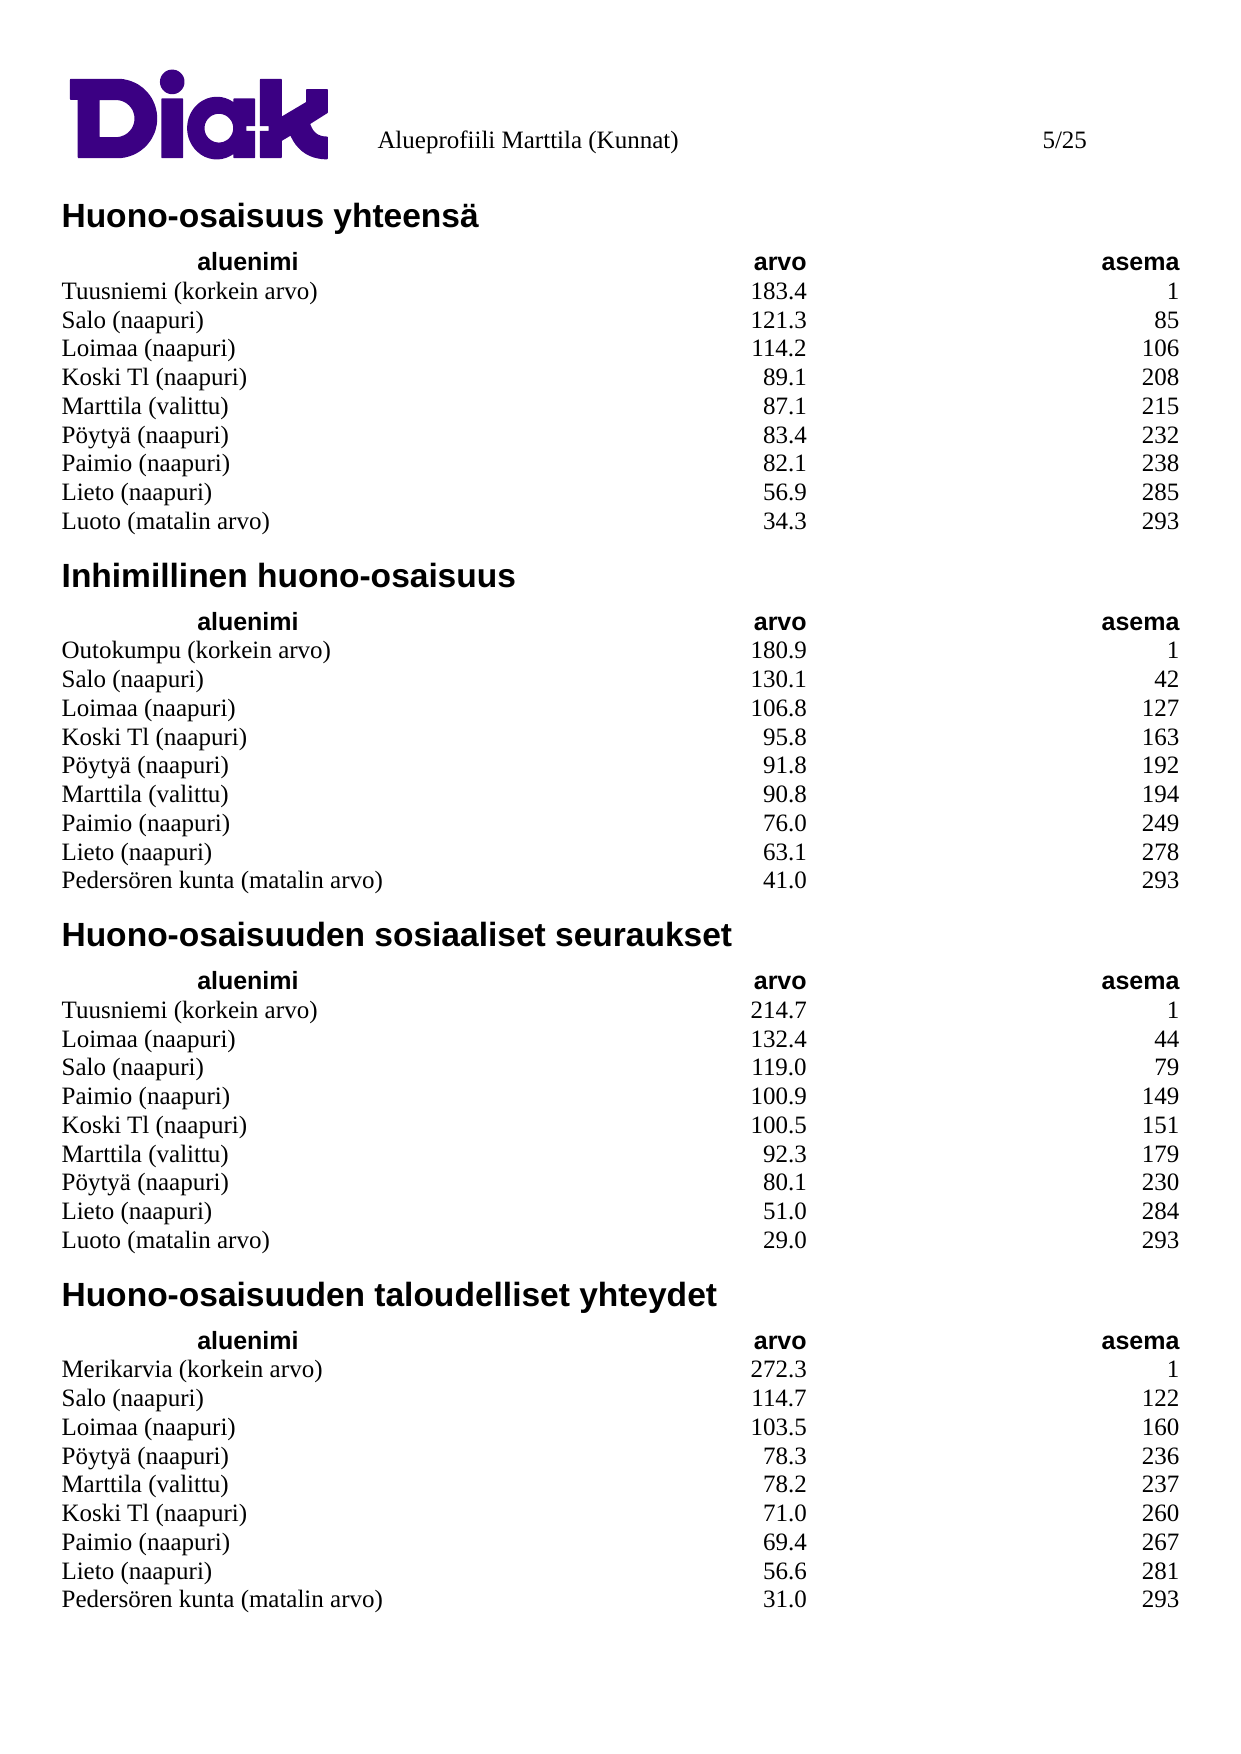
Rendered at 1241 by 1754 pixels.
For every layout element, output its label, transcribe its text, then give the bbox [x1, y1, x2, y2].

table_cell Lieto (naapuri) [61, 1196, 434, 1225]
table_cell 1 [806, 995, 1179, 1024]
table_header arvo [434, 966, 806, 995]
table_cell Pedersören kunta (matalin arvo) [61, 1585, 434, 1613]
table_cell 114.2 [434, 334, 806, 362]
table_cell Marttila (valittu) [61, 779, 434, 808]
table_cell 1 [806, 1355, 1179, 1383]
table_cell Pöytyä (naapuri) [61, 420, 434, 448]
table_cell Loimaa (naapuri) [61, 334, 434, 362]
table_header arvo [434, 1326, 806, 1354]
table_cell 89.1 [434, 362, 806, 391]
table_cell 71.0 [434, 1498, 806, 1527]
table_cell 238 [806, 449, 1179, 477]
table_cell 278 [806, 837, 1179, 866]
table_cell 122 [806, 1383, 1179, 1412]
table_cell Salo (naapuri) [61, 1383, 434, 1412]
table_cell Koski Tl (naapuri) [61, 722, 434, 751]
table_cell Loimaa (naapuri) [61, 693, 434, 722]
table_cell 127 [806, 693, 1179, 722]
table_cell 83.4 [434, 420, 806, 448]
table_cell Salo (naapuri) [61, 305, 434, 333]
table_header arvo [434, 607, 806, 636]
table_cell 194 [806, 779, 1179, 808]
table_cell 56.9 [434, 477, 806, 506]
table_cell 293 [806, 866, 1179, 894]
table_cell Loimaa (naapuri) [61, 1024, 434, 1052]
table_cell Lieto (naapuri) [61, 837, 434, 866]
table_cell 284 [806, 1196, 1179, 1225]
table_cell Koski Tl (naapuri) [61, 1498, 434, 1527]
table_cell 208 [806, 362, 1179, 391]
table_cell 106.8 [434, 693, 806, 722]
table_cell 1 [806, 276, 1179, 305]
subtitle Huono-osaisuus yhteensä [61, 196, 1179, 235]
table_cell 85 [806, 305, 1179, 333]
table_header aluenimi [61, 247, 434, 276]
table_cell 249 [806, 808, 1179, 837]
table_cell 272.3 [434, 1355, 806, 1383]
table_cell Outokumpu (korkein arvo) [61, 636, 434, 664]
table_cell 215 [806, 391, 1179, 420]
table_cell 106 [806, 334, 1179, 362]
table_cell 87.1 [434, 391, 806, 420]
table_cell 91.8 [434, 751, 806, 779]
table_cell 63.1 [434, 837, 806, 866]
table_cell 267 [806, 1527, 1179, 1556]
table_cell 100.9 [434, 1081, 806, 1110]
table_cell 42 [806, 664, 1179, 693]
table_cell Salo (naapuri) [61, 664, 434, 693]
table_cell 41.0 [434, 866, 806, 894]
table_cell 293 [806, 1585, 1179, 1613]
table_cell 180.9 [434, 636, 806, 664]
table_cell Salo (naapuri) [61, 1053, 434, 1081]
table_cell Pedersören kunta (matalin arvo) [61, 866, 434, 894]
table_header aluenimi [61, 607, 434, 636]
table_cell Paimio (naapuri) [61, 1527, 434, 1556]
table_cell Lieto (naapuri) [61, 477, 434, 506]
table_cell 51.0 [434, 1196, 806, 1225]
table_cell Tuusniemi (korkein arvo) [61, 276, 434, 305]
table_cell Koski Tl (naapuri) [61, 362, 434, 391]
table_cell Lieto (naapuri) [61, 1556, 434, 1584]
table_cell 95.8 [434, 722, 806, 751]
table_cell 78.3 [434, 1441, 806, 1469]
table_header arvo [434, 247, 806, 276]
table_cell Marttila (valittu) [61, 391, 434, 420]
table_cell 90.8 [434, 779, 806, 808]
subtitle Huono-osaisuuden taloudelliset yhteydet [61, 1274, 1179, 1313]
table_cell 103.5 [434, 1412, 806, 1441]
table_cell 183.4 [434, 276, 806, 305]
table_cell 82.1 [434, 449, 806, 477]
table_cell Koski Tl (naapuri) [61, 1110, 434, 1139]
table_cell 119.0 [434, 1053, 806, 1081]
table_cell 236 [806, 1441, 1179, 1469]
table_cell 281 [806, 1556, 1179, 1584]
table_cell Luoto (matalin arvo) [61, 1225, 434, 1254]
table_cell 34.3 [434, 506, 806, 535]
table_cell Pöytyä (naapuri) [61, 1441, 434, 1469]
table_cell 100.5 [434, 1110, 806, 1139]
table_cell Merikarvia (korkein arvo) [61, 1355, 434, 1383]
table_header aluenimi [61, 966, 434, 995]
table_cell 80.1 [434, 1168, 806, 1196]
table_cell 121.3 [434, 305, 806, 333]
table_cell 1 [806, 636, 1179, 664]
table_cell Paimio (naapuri) [61, 1081, 434, 1110]
table_header asema [806, 1326, 1179, 1354]
table_cell 151 [806, 1110, 1179, 1139]
table_cell 293 [806, 506, 1179, 535]
table_cell 78.2 [434, 1470, 806, 1498]
table_cell 293 [806, 1225, 1179, 1254]
table_cell Loimaa (naapuri) [61, 1412, 434, 1441]
table_cell Pöytyä (naapuri) [61, 1168, 434, 1196]
table_cell 114.7 [434, 1383, 806, 1412]
table_header aluenimi [61, 1326, 434, 1354]
table_cell 69.4 [434, 1527, 806, 1556]
table_cell Marttila (valittu) [61, 1139, 434, 1167]
table_cell 79 [806, 1053, 1179, 1081]
table_cell 92.3 [434, 1139, 806, 1167]
table_cell Tuusniemi (korkein arvo) [61, 995, 434, 1024]
table_cell 130.1 [434, 664, 806, 693]
table_cell 285 [806, 477, 1179, 506]
subtitle Inhimillinen huono-osaisuus [61, 556, 1179, 594]
table_cell Pöytyä (naapuri) [61, 751, 434, 779]
table_header asema [806, 247, 1179, 276]
table_cell 29.0 [434, 1225, 806, 1254]
table_cell 56.6 [434, 1556, 806, 1584]
table_cell 192 [806, 751, 1179, 779]
table_cell 237 [806, 1470, 1179, 1498]
table_cell 179 [806, 1139, 1179, 1167]
table_cell Marttila (valittu) [61, 1470, 434, 1498]
table_cell Paimio (naapuri) [61, 808, 434, 837]
table_cell Luoto (matalin arvo) [61, 506, 434, 535]
table_cell 31.0 [434, 1585, 806, 1613]
table_header asema [806, 607, 1179, 636]
table_cell 230 [806, 1168, 1179, 1196]
table_cell 149 [806, 1081, 1179, 1110]
table_header asema [806, 966, 1179, 995]
table_cell 232 [806, 420, 1179, 448]
table_cell 163 [806, 722, 1179, 751]
table_cell 260 [806, 1498, 1179, 1527]
table_cell 214.7 [434, 995, 806, 1024]
table_cell 132.4 [434, 1024, 806, 1052]
table_cell Paimio (naapuri) [61, 449, 434, 477]
table_cell 44 [806, 1024, 1179, 1052]
subtitle Huono-osaisuuden sosiaaliset seuraukset [61, 915, 1179, 954]
table_cell 76.0 [434, 808, 806, 837]
table_cell 160 [806, 1412, 1179, 1441]
